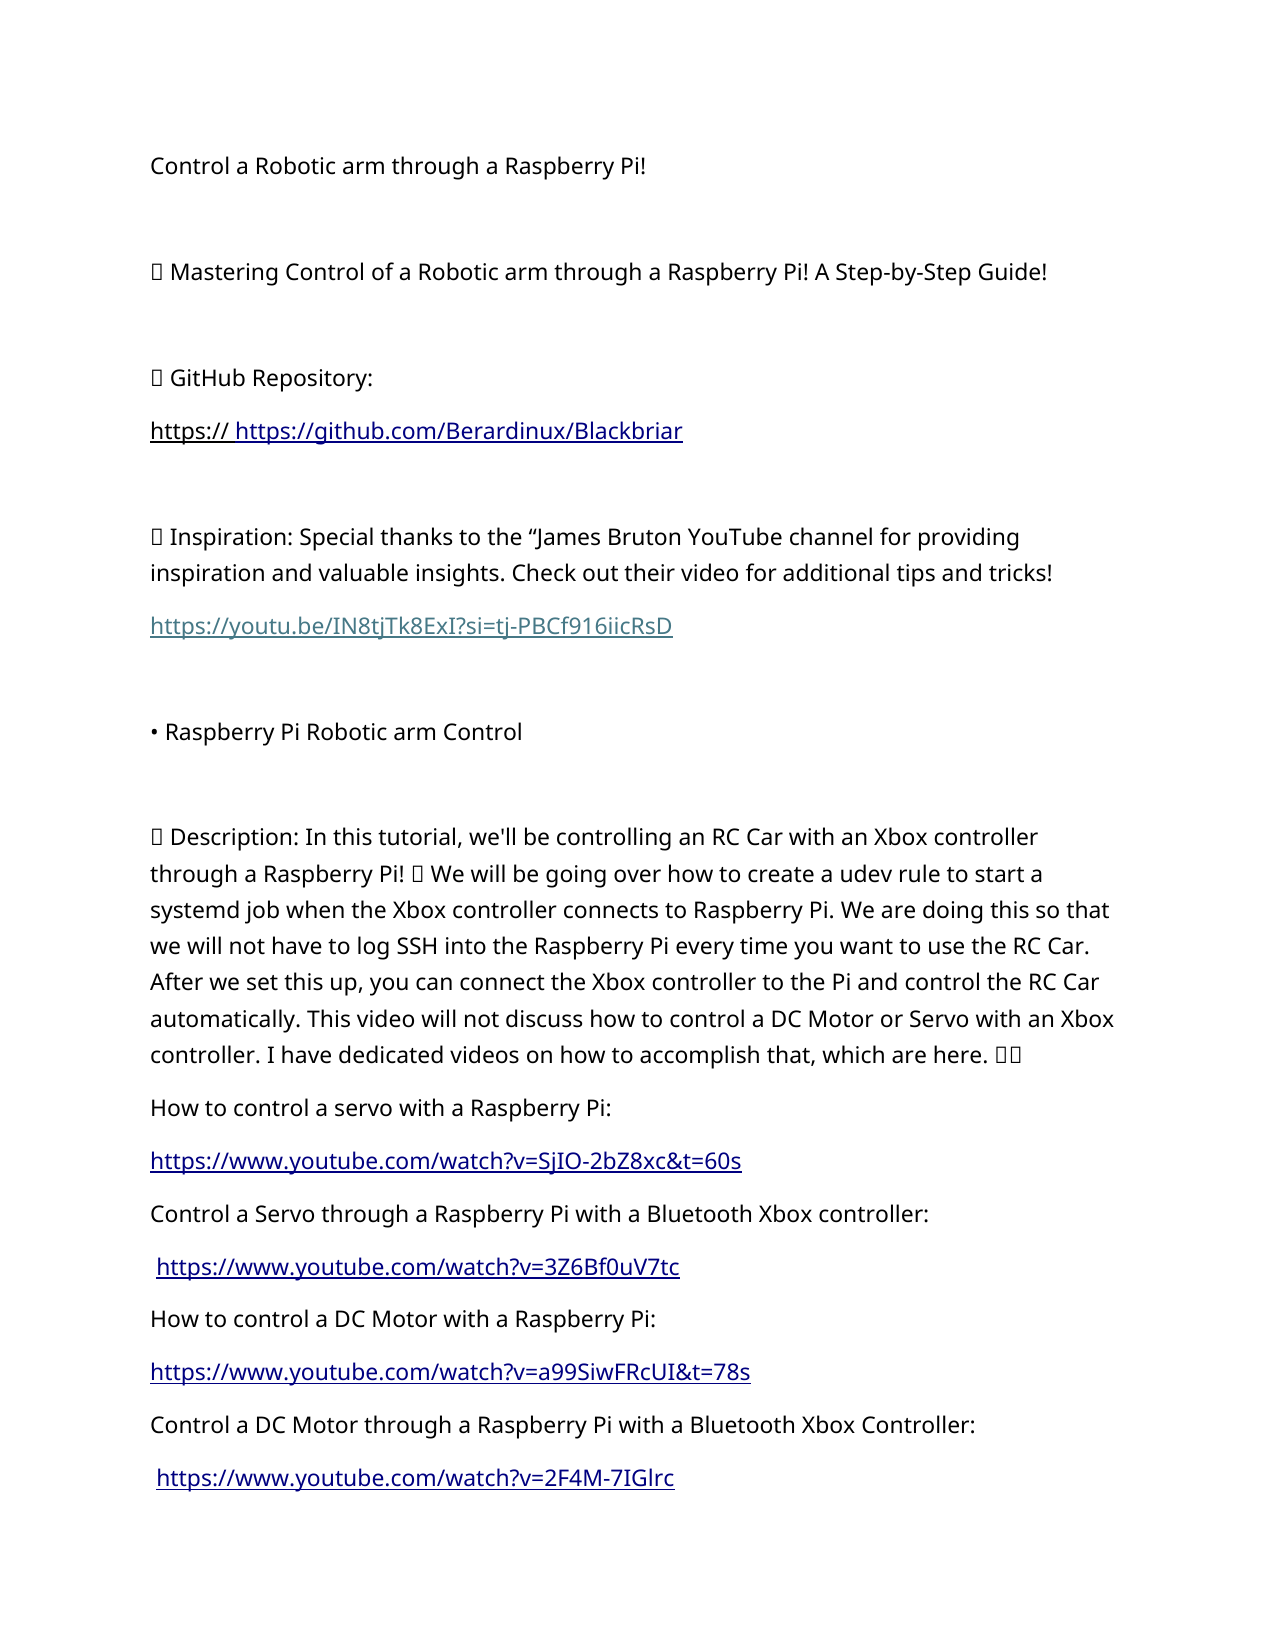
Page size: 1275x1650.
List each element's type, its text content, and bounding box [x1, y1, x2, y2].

text Control a DC Motor through a Raspberry Pi with a Bluetooth Xbox Controller: [150, 1409, 1125, 1440]
text How to control a DC Motor with a Raspberry Pi: [150, 1303, 1125, 1334]
text 🤖 Mastering Control of a Robotic arm through a Raspberry Pi! A Step-by-Step Guide! [150, 256, 1125, 287]
text 🔗 GitHub Repository: [150, 362, 1125, 393]
text 👏 Inspiration: Special thanks to the “James Bruton YouTube channel for providing inspiration and valuable insights. Check out their video for additional tips and tricks! [150, 520, 1125, 588]
text https://www.youtube.com/watch?v=a99SiwFRcUI&t=78s [150, 1356, 1125, 1387]
text https://www.youtube.com/watch?v=2F4M-7IGlrc [150, 1462, 1125, 1493]
text • Raspberry Pi Robotic arm Control [150, 715, 1125, 747]
text https://youtu.be/IN8tjTk8ExI?si=tj-PBCf916iicRsD [150, 609, 1125, 641]
text How to control a servo with a Raspberry Pi: [150, 1092, 1125, 1123]
text 📝 Description: In this tutorial, we'll be controlling an RC Car with an Xbox controller through a Raspberry Pi! 🚀 We will be going over how to create a udev rule to start a systemd job when the Xbox controller connects to Raspberry Pi. We are doing this so that we will not have to log SSH into the Raspberry Pi every time you want to use the RC Car. After we set this up, you can connect the Xbox controller to the Pi and control the RC Car automatically. This video will not discuss how to control a DC Motor or Servo with an Xbox controller. I have dedicated videos on how to accomplish that, which are here. 🤖💡 [150, 821, 1125, 1070]
text Control a Robotic arm through a Raspberry Pi! [150, 150, 1125, 181]
text https:// https://github.com/Berardinux/Blackbriar [150, 414, 1125, 446]
text https://www.youtube.com/watch?v=SjIO-2bZ8xc&t=60s [150, 1144, 1125, 1176]
text Control a Servo through a Raspberry Pi with a Bluetooth Xbox controller: [150, 1197, 1125, 1229]
text https://www.youtube.com/watch?v=3Z6Bf0uV7tc [150, 1250, 1125, 1282]
